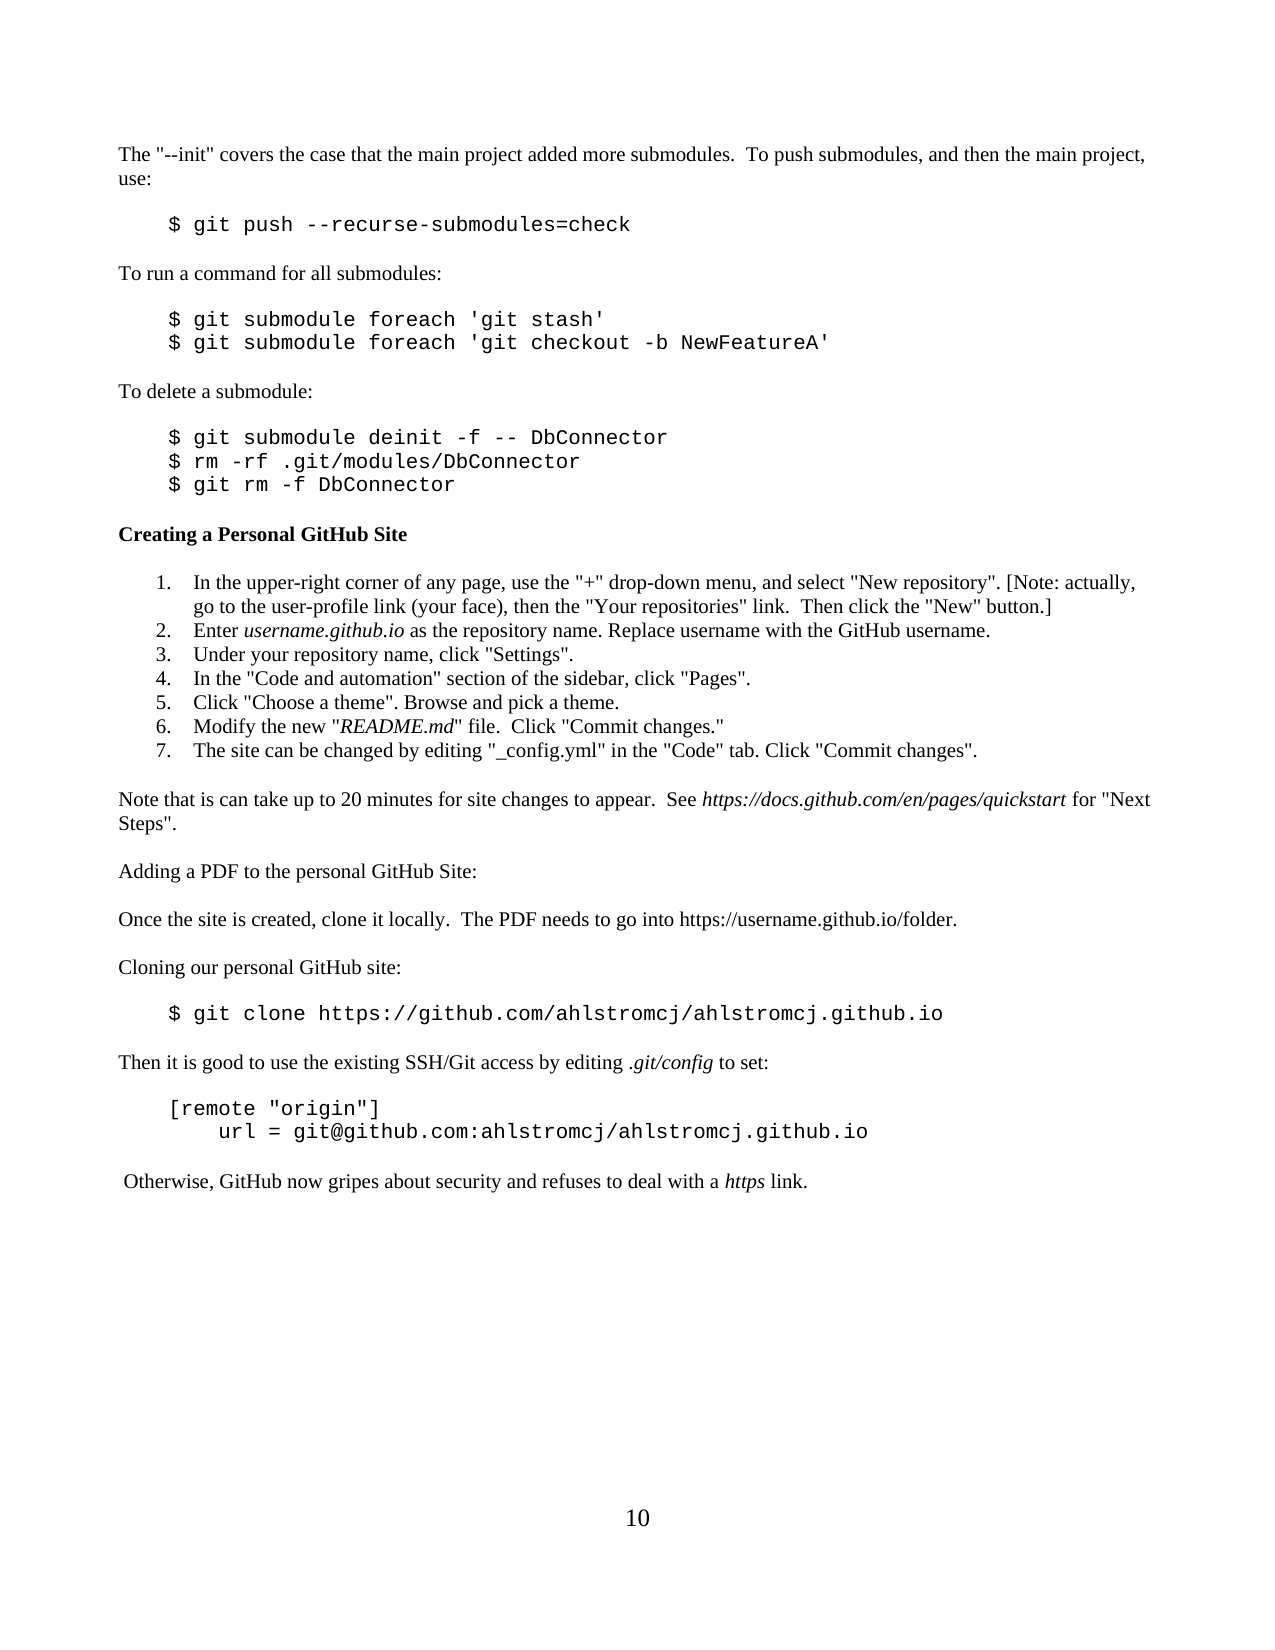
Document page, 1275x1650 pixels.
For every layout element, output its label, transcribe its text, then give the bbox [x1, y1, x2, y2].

text Then it is good to use the existing SSH/Git access by editing .git/config to set: [118, 1050, 1157, 1074]
text Otherwise, GitHub now gripes about security and refuses to deal with a https link. [118, 1168, 1157, 1193]
list Under your repository name, click "Settings". [156, 642, 1157, 666]
list In the "Code and automation" section of the sidebar, click "Pages". [156, 666, 1157, 690]
text The "--init" covers the case that the main project added more submodules. To push submodules, and then the main project, use: [118, 142, 1157, 190]
text Once the site is created, clone it locally. The PDF needs to go into https://username.github.io/folder. [118, 907, 1157, 931]
text $ git clone https://github.com/ahlstromcj/ahlstromcj.github.io [118, 1003, 1157, 1026]
list Modify the new "README.md" file. Click "Commit changes." [156, 714, 1157, 738]
text Creating a Personal GitHub Site [118, 522, 1157, 546]
text [remote "origin"] [118, 1098, 1157, 1121]
list Enter username.github.io as the repository name. Replace username with the GitHub username. [156, 618, 1157, 642]
text Note that is can take up to 20 minutes for site changes to appear. See https://docs.github.com/en/pages/quickstart for "Next Steps". [118, 786, 1157, 834]
text To run a command for all submodules: [118, 261, 1157, 285]
list Click "Choose a theme". Browse and pick a theme. [156, 690, 1157, 714]
list The site can be changed by editing "_config.yml" in the "Code" tab. Click "Commit changes". [156, 738, 1157, 762]
text $ git rm -f DbConnector [118, 474, 1157, 498]
text $ git submodule foreach 'git checkout -b NewFeatureA' [118, 332, 1157, 356]
text Cloning our personal GitHub site: [118, 955, 1157, 979]
text $ git submodule deinit -f -- DbConnector [118, 427, 1157, 451]
text $ rm -rf .git/modules/DbConnector [118, 451, 1157, 474]
text $ git push --recurse-submodules=check [118, 213, 1157, 237]
text To delete a submodule: [118, 379, 1157, 403]
text url = git@github.com:ahlstromcj/ahlstromcj.github.io [118, 1121, 1157, 1145]
list In the upper-right corner of any page, use the "+" drop-down menu, and select "New repository". [Note: actually, go to the user-profile link (your face), then the "Your repositories" link. Then click the "New" button.] [156, 570, 1157, 618]
text $ git submodule foreach 'git stash' [118, 308, 1157, 332]
text Adding a PDF to the personal GitHub Site: [118, 859, 1157, 883]
